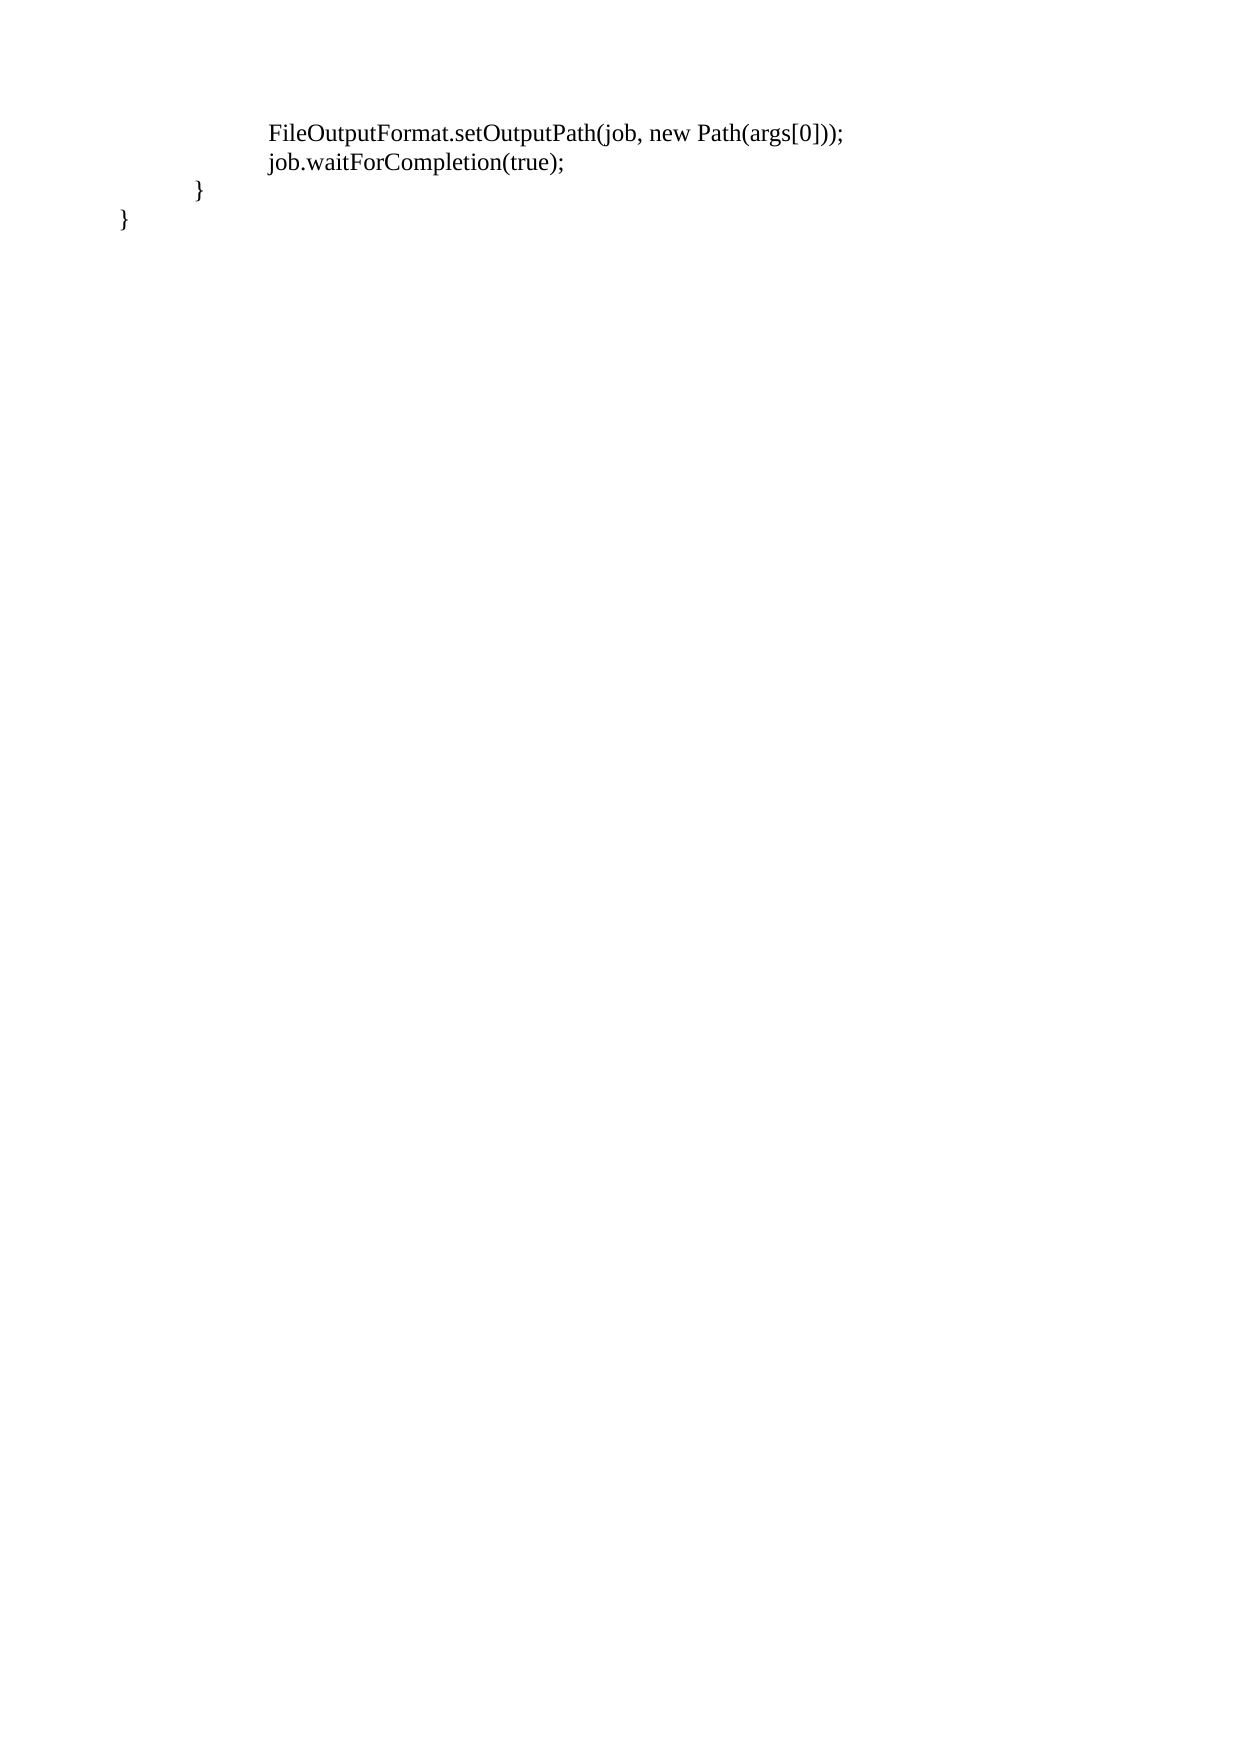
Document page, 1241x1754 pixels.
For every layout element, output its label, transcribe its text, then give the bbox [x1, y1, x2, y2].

text job.waitForCompletion(true); [118, 147, 1122, 176]
text } [118, 176, 1122, 204]
text } [118, 204, 1122, 233]
text FileOutputFormat.setOutputPath(job, new Path(args[0])); [118, 118, 1122, 147]
